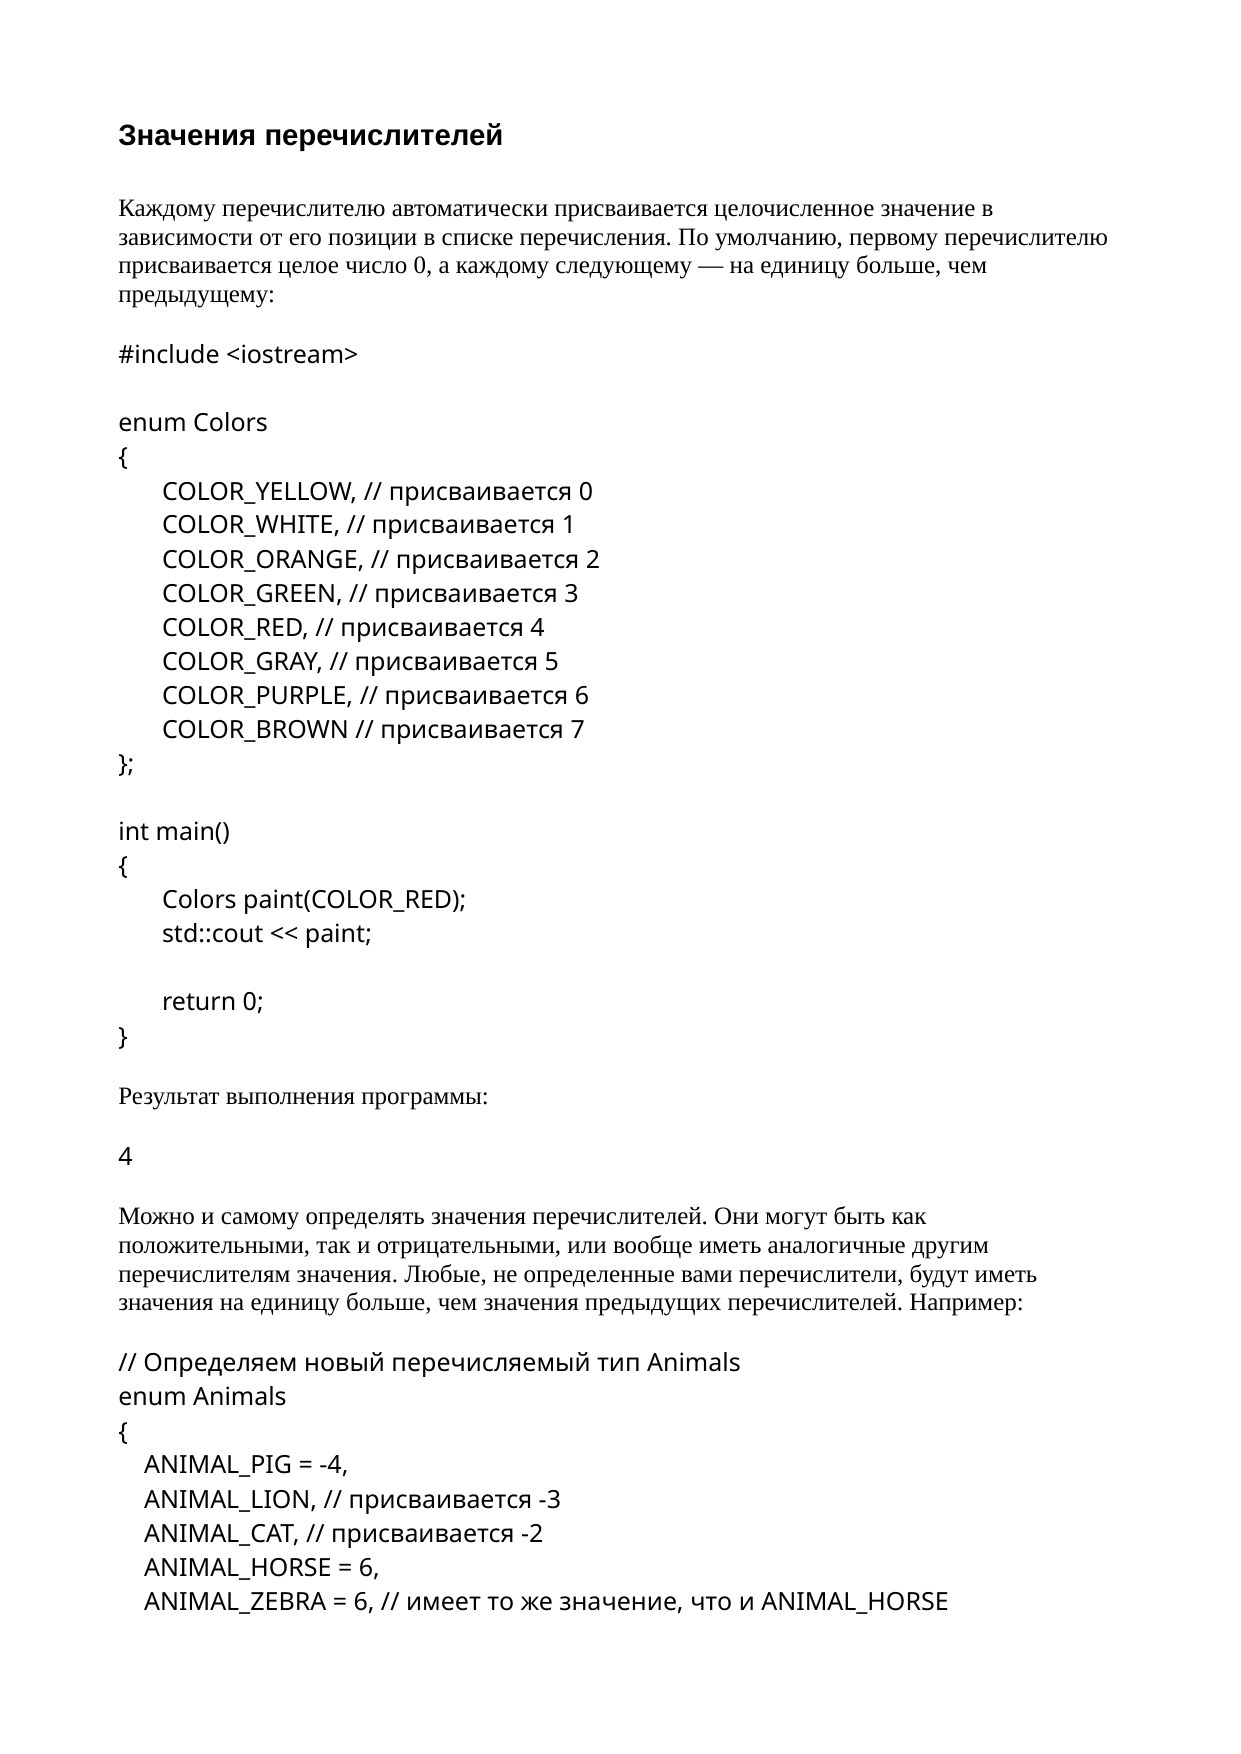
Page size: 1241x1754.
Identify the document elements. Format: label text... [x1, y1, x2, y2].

text }; [118, 746, 1122, 780]
text } [118, 1018, 1122, 1052]
text { [118, 1413, 1122, 1447]
text ANIMAL_HORSE = 6, [118, 1549, 1122, 1583]
text COLOR_PURPLE, // присваивается 6 [118, 677, 1122, 712]
text { [118, 848, 1122, 882]
text ANIMAL_LION, // присваивается -3 [118, 1481, 1122, 1515]
text return 0; [118, 984, 1122, 1018]
text COLOR_GREEN, // присваивается 3 [118, 575, 1122, 609]
text // Определяем новый перечисляемый тип Animals [118, 1345, 1122, 1379]
text COLOR_ORANGE, // присваивается 2 [118, 541, 1122, 575]
text ANIMAL_ZEBRA = 6, // имеет то же значение, что и ANIMAL_HORSE [118, 1583, 1122, 1617]
text ANIMAL_PIG = -4, [118, 1447, 1122, 1481]
text Можно и самому определять значения перечислителей. Они могут быть как положительными, так и отрицательными, или вообще иметь аналогичные другим перечислителям значения. Любые, не определенные вами перечислители, будут иметь значения на единицу больше, чем значения предыдущих перечислителей. Например: [118, 1201, 1122, 1316]
text #include <iostream> [118, 337, 1122, 371]
text enum Colors [118, 405, 1122, 439]
text Каждому перечислителю автоматически присваивается целочисленное значение в зависимости от его позиции в списке перечисления. По умолчанию, первому перечислителю присваивается целое число 0, а каждому следующему — на единицу больше, чем предыдущему: [118, 193, 1122, 308]
text { [118, 439, 1122, 473]
text COLOR_BROWN // присваивается 7 [118, 712, 1122, 746]
text COLOR_YELLOW, // присваивается 0 [118, 473, 1122, 507]
text COLOR_RED, // присваивается 4 [118, 609, 1122, 643]
text Результат выполнения программы: [118, 1081, 1122, 1110]
text COLOR_WHITE, // присваивается 1 [118, 507, 1122, 541]
text ANIMAL_CAT, // присваивается -2 [118, 1515, 1122, 1549]
subtitle Значения перечислителей [118, 118, 1122, 152]
text Colors paint(COLOR_RED); [118, 882, 1122, 916]
text 4 [118, 1138, 1122, 1172]
text COLOR_GRAY, // присваивается 5 [118, 643, 1122, 677]
text int main() [118, 814, 1122, 848]
text std::cout << paint; [118, 916, 1122, 950]
text enum Animals [118, 1379, 1122, 1413]
